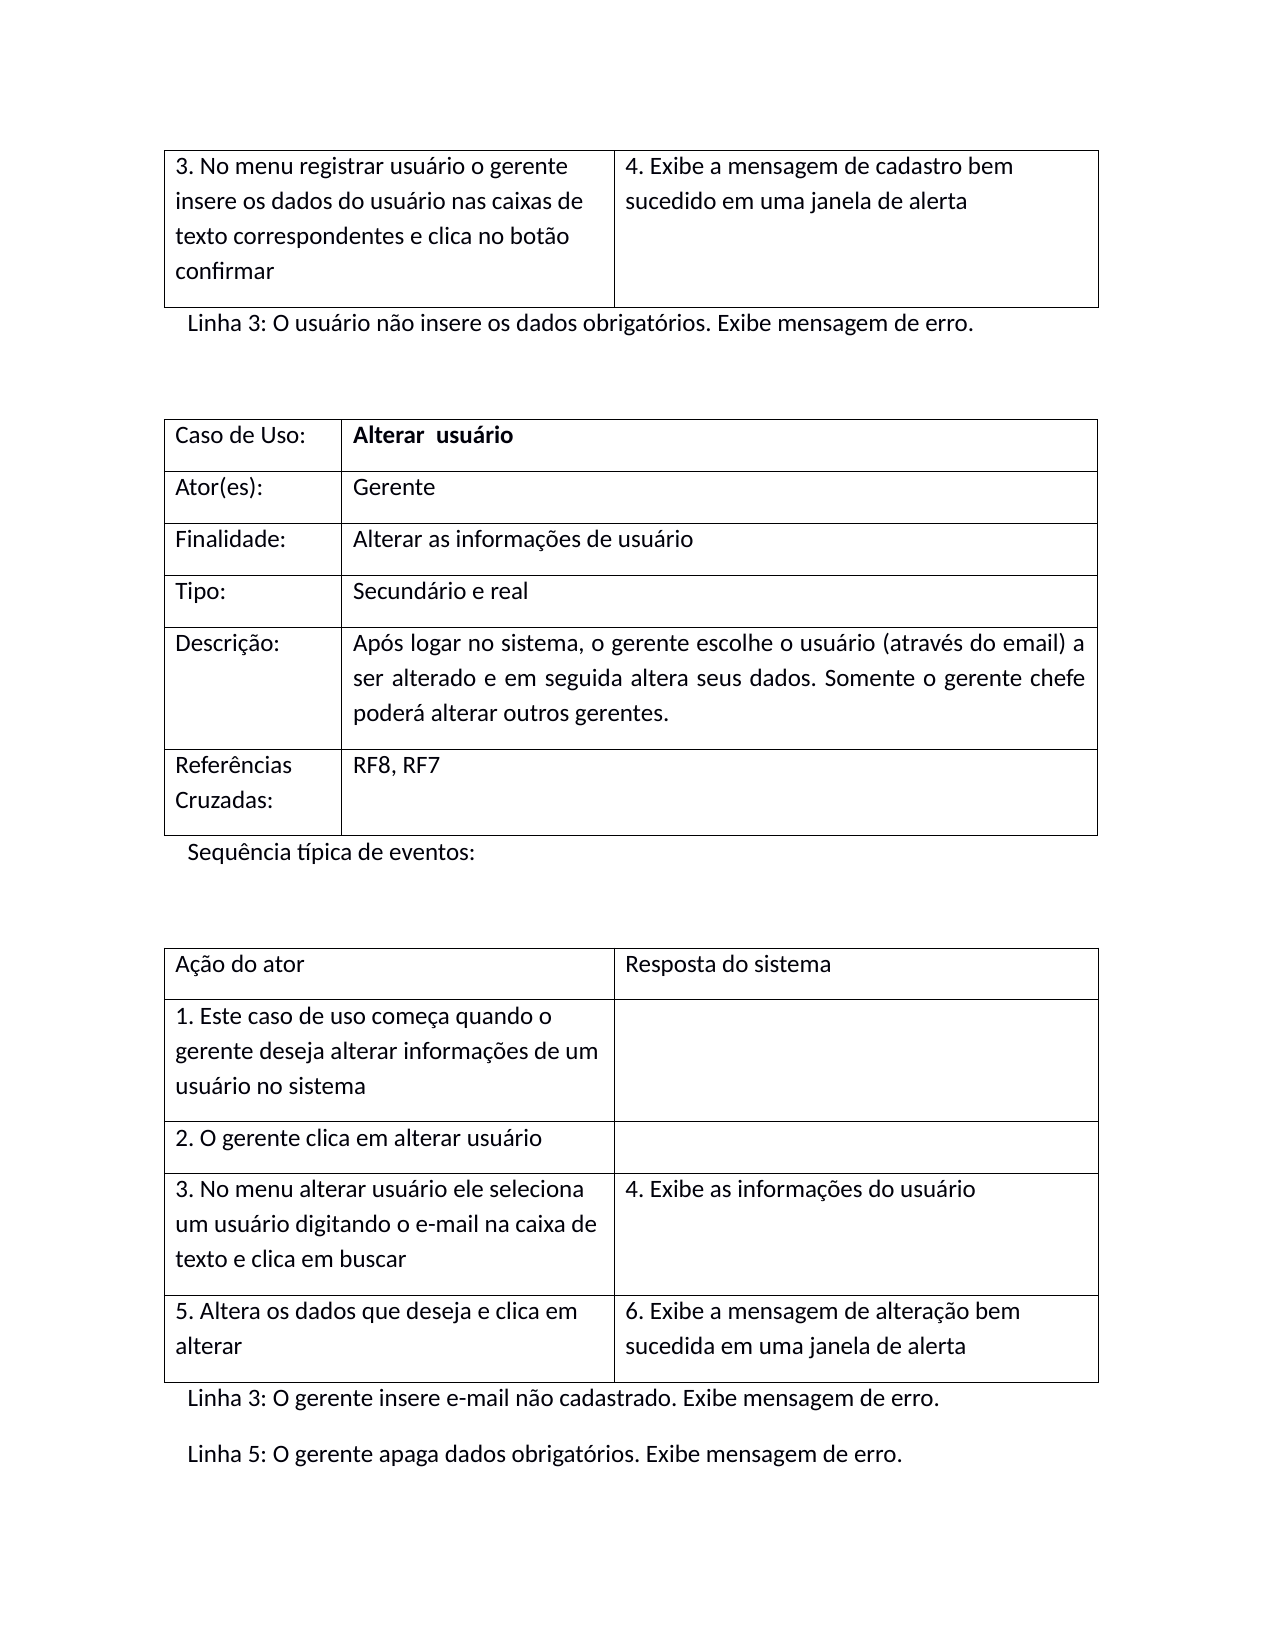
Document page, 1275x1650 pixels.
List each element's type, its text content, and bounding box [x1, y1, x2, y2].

table_cell 4. Exibe a mensagem de cadastro bem sucedido em uma janela de alerta [615, 151, 1098, 307]
table_cell 1. Este caso de uso começa quando o gerente deseja alterar informações de um usuário no sistema [165, 1000, 614, 1121]
table_header Caso de Uso: [165, 420, 341, 471]
table_cell Descrição: [165, 628, 341, 748]
text Linha 3: O gerente insere e-mail não cadastrado. Exibe mensagem de erro. [187, 1383, 1087, 1413]
table_cell 3. No menu registrar usuário o gerente insere os dados do usuário nas caixas de texto correspondentes e clica no botão confirmar [165, 151, 614, 307]
table_cell Secundário e real [342, 576, 1097, 627]
text Sequência típica de eventos: [187, 836, 1087, 866]
table_header Alterar usuário [342, 420, 1097, 471]
table_cell Ator(es): [165, 472, 341, 523]
table_header Resposta do sistema [615, 949, 1098, 999]
table_cell Após logar no sistema, o gerente escolhe o usuário (através do email) a ser alterado e em seguida altera seus dados. Somente o gerente chefe poderá alterar outros gerentes. [342, 628, 1097, 748]
table_cell Referências Cruzadas: [165, 750, 341, 835]
table_cell 6. Exibe a mensagem de alteração bem sucedida em uma janela de alerta [615, 1296, 1098, 1382]
text Linha 3: O usuário não insere os dados obrigatórios. Exibe mensagem de erro. [187, 308, 1087, 338]
text Linha 5: O gerente apaga dados obrigatórios. Exibe mensagem de erro. [187, 1438, 1087, 1469]
table_cell Tipo: [165, 576, 341, 627]
table_cell 4. Exibe as informações do usuário [615, 1174, 1098, 1295]
table_cell [615, 1000, 1098, 1121]
table_cell 5. Altera os dados que deseja e clica em alterar [165, 1296, 614, 1382]
table_cell Alterar as informações de usuário [342, 524, 1097, 575]
table_cell Gerente [342, 472, 1097, 523]
table_header Ação do ator [165, 949, 614, 999]
table_cell 2. O gerente clica em alterar usuário [165, 1122, 614, 1173]
table_cell RF8, RF7 [342, 750, 1097, 835]
table_cell Finalidade: [165, 524, 341, 575]
table_cell [615, 1122, 1098, 1173]
table_cell 3. No menu alterar usuário ele seleciona um usuário digitando o e-mail na caixa de texto e clica em buscar [165, 1174, 614, 1295]
